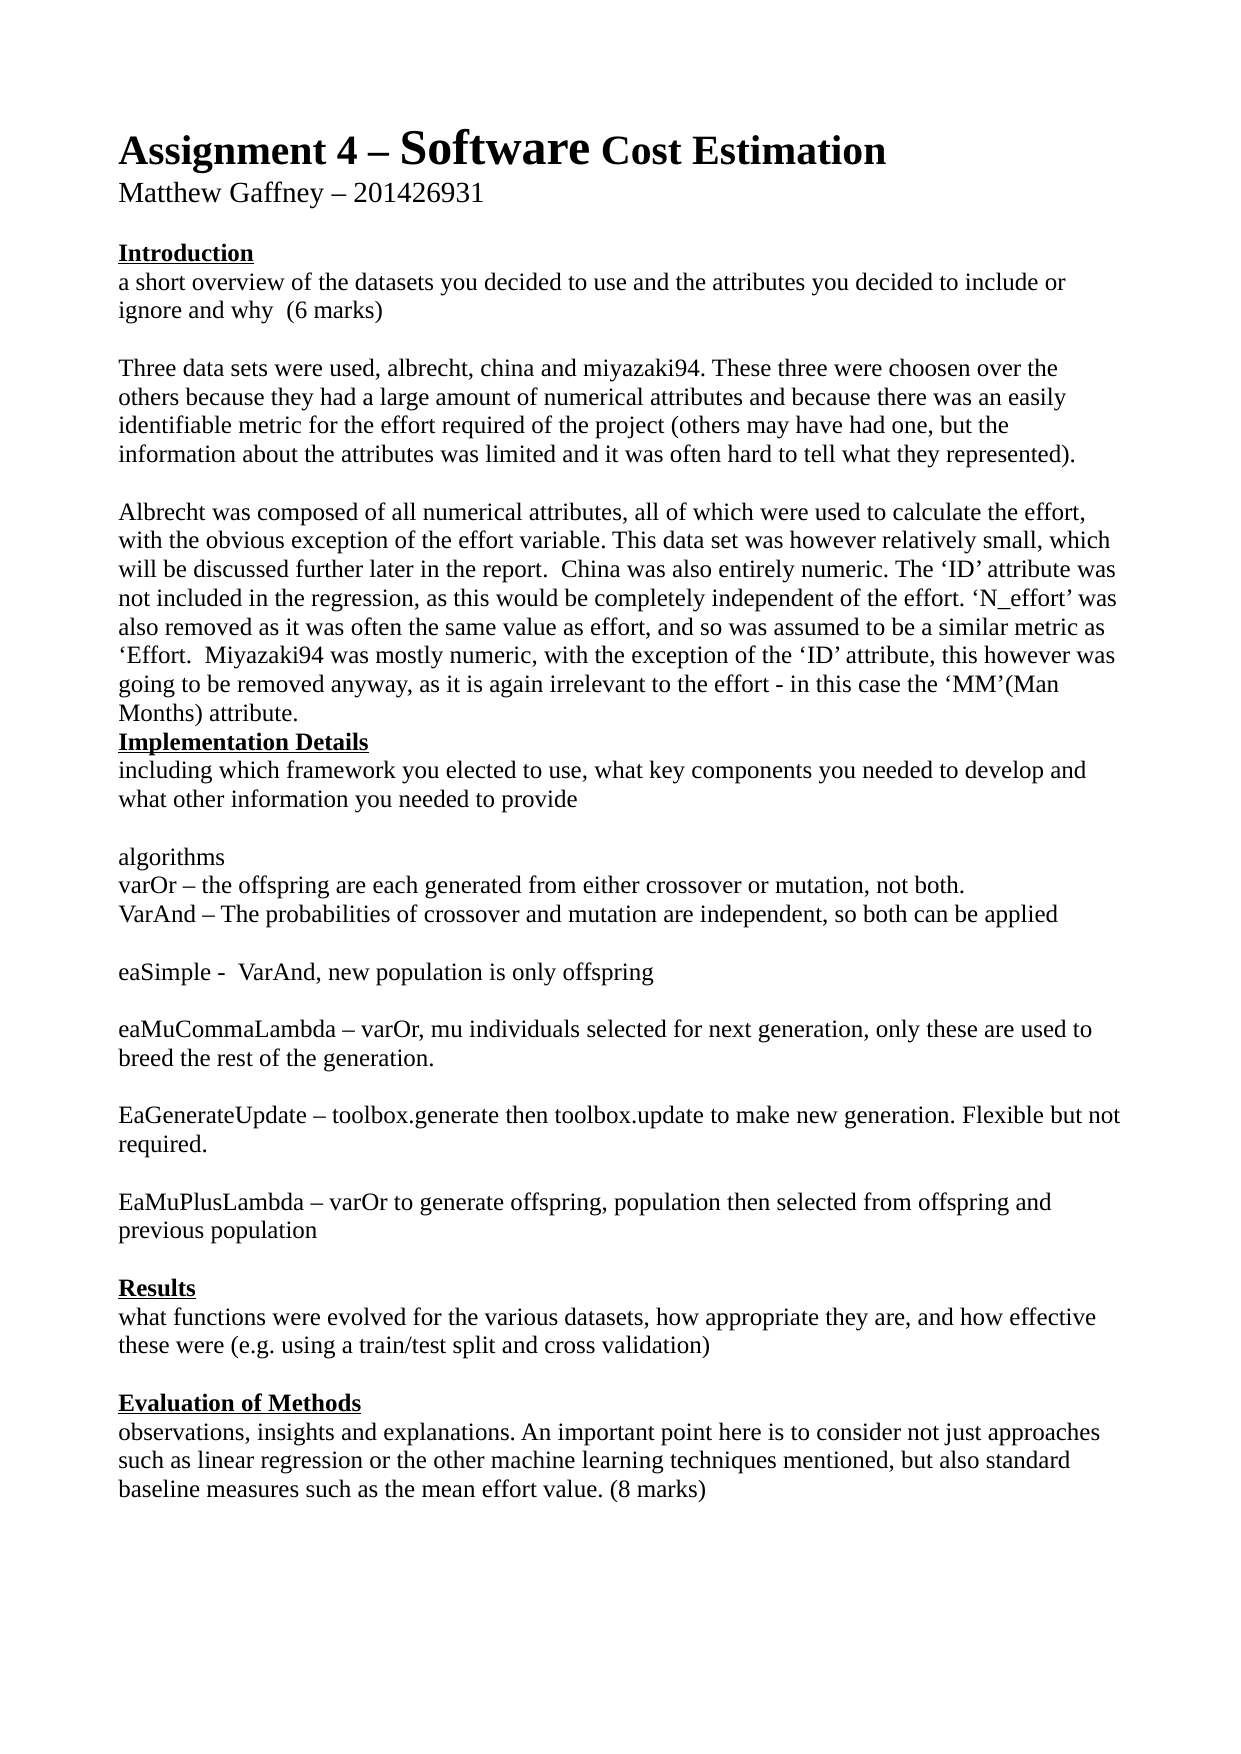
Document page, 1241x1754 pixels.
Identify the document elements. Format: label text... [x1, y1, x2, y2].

text a short overview of the datasets you decided to use and the attributes you decided to include or ignore and why (6 marks) [118, 267, 1122, 324]
text Introduction [118, 238, 1122, 267]
text including which framework you elected to use, what key components you needed to develop and what other information you needed to provide [118, 755, 1122, 813]
text eaSimple - VarAnd, new population is only offspring [118, 957, 1122, 985]
text algorithms [118, 842, 1122, 870]
text EaMuPlusLambda – varOr to generate offspring, population then selected from offspring and previous population [118, 1187, 1122, 1244]
text Assignment 4 – Software Cost Estimation [118, 118, 1122, 176]
text what functions were evolved for the various datasets, how appropriate they are, and how effective these were (e.g. using a train/test split and cross validation) [118, 1302, 1122, 1359]
text EaGenerateUpdate – toolbox.generate then toolbox.update to make new generation. Flexible but not required. [118, 1100, 1122, 1158]
text Matthew Gaffney – 201426931 [118, 176, 1122, 209]
text Implementation Details [118, 727, 1122, 755]
text observations, insights and explanations. An important point here is to consider not just approaches such as linear regression or the other machine learning techniques mentioned, but also standard baseline measures such as the mean effort value. (8 marks) [118, 1417, 1122, 1503]
text VarAnd – The probabilities of crossover and mutation are independent, so both can be applied [118, 899, 1122, 928]
text varOr – the offspring are each generated from either crossover or mutation, not both. [118, 870, 1122, 899]
text Three data sets were used, albrecht, china and miyazaki94. These three were choosen over the others because they had a large amount of numerical attributes and because there was an easily identifiable metric for the effort required of the project (others may have had one, but the information about the attributes was limited and it was often hard to tell what they represented). [118, 353, 1122, 468]
text eaMuCommaLambda – varOr, mu individuals selected for next generation, only these are used to breed the rest of the generation. [118, 1014, 1122, 1072]
text Results [118, 1273, 1122, 1302]
text Evaluation of Methods [118, 1388, 1122, 1417]
text Albrecht was composed of all numerical attributes, all of which were used to calculate the effort, with the obvious exception of the effort variable. This data set was however relatively small, which will be discussed further later in the report. China was also entirely numeric. The ‘ID’ attribute was not included in the regression, as this would be completely independent of the effort. ‘N_effort’ was also removed as it was often the same value as effort, and so was assumed to be a similar metric as ‘Effort. Miyazaki94 was mostly numeric, with the exception of the ‘ID’ attribute, this however was going to be removed anyway, as it is again irrelevant to the effort - in this case the ‘MM’(Man Months) attribute. [118, 497, 1122, 727]
